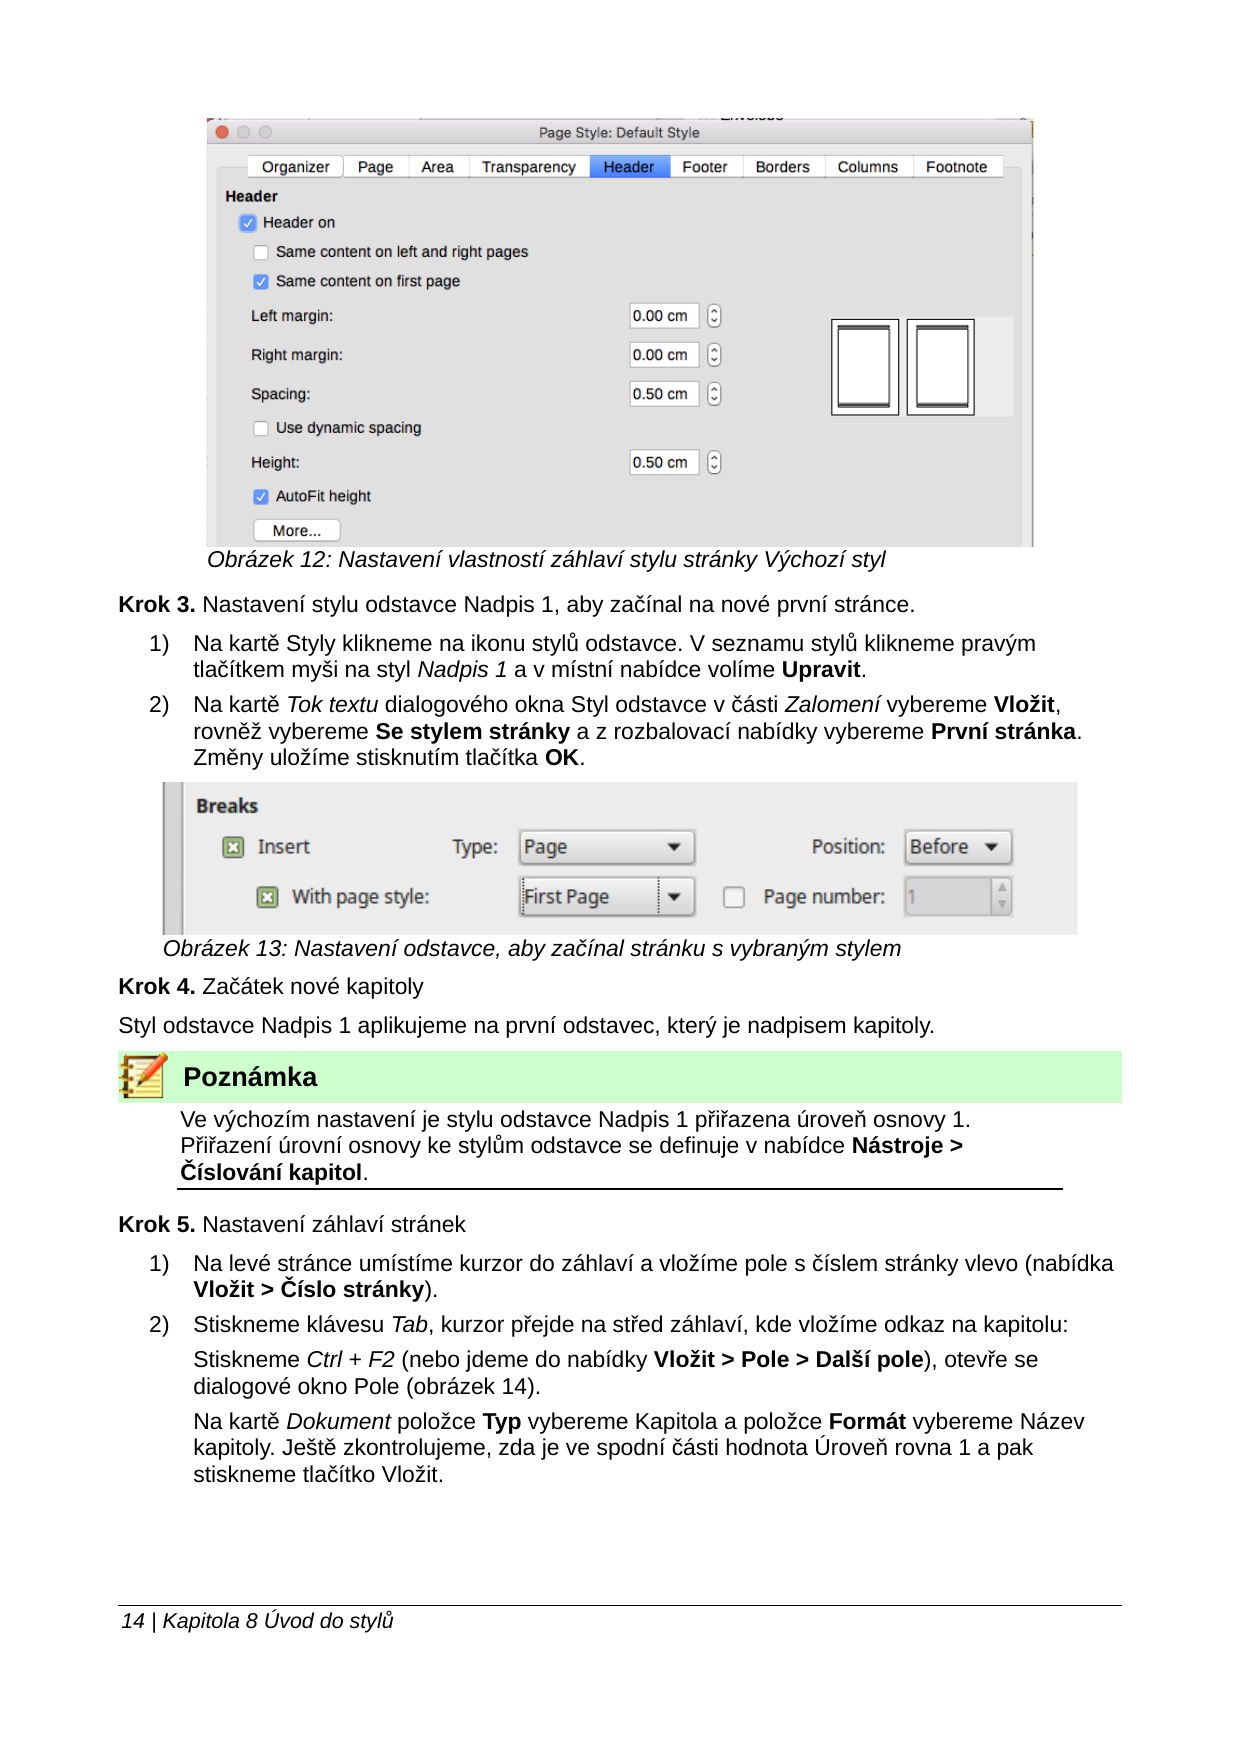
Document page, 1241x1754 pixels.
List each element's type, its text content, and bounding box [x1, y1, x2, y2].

text Krok 4. Začátek nové kapitoly [118, 973, 1122, 999]
list Na kartě Dokument položce Typ vybereme Kapitola a položce Formát vybereme Název kapitoly. Ještě zkontrolujeme, zda je ve spodní části hodnota Úroveň rovna 1 a pak stiskneme tlačítko Vložit. [169, 1408, 1122, 1487]
list Stiskneme klávesu Tab, kurzor přejde na střed záhlaví, kde vložíme odkaz na kapitolu: [169, 1311, 1122, 1338]
picture [119, 1051, 170, 1102]
list Na kartě Tok textu dialogového okna Styl odstavce v části Zalomení vybereme Vložit, rovněž vybereme Se stylem stránky a z rozbalovací nabídky vybereme První stránka. Změny uložíme stisknutím tlačítka OK. [169, 691, 1122, 770]
text Obrázek 13: Nastavení odstavce, aby začínal stránku s vybraným stylem [163, 935, 1078, 961]
text Ve výchozím nastavení je stylu odstavce Nadpis 1 přiřazena úroveň osnovy 1. Přiřazení úrovní osnovy ke stylům odstavce se definuje v nabídce Nástroje > Číslování kapitol. [177, 1103, 1063, 1188]
subtitle Poznámka [118, 1051, 1122, 1103]
picture [162, 782, 1078, 935]
picture [206, 118, 1034, 547]
text Styl odstavce Nadpis 1 aplikujeme na první odstavec, který je nadpisem kapitoly. [118, 1012, 1122, 1038]
text Krok 3. Nastavení stylu odstavce Nadpis 1, aby začínal na nové první stránce. [118, 591, 1122, 617]
list Na levé stránce umístíme kurzor do záhlaví a vložíme pole s číslem stránky vlevo (nabídka Vložit > Číslo stránky). [169, 1250, 1122, 1302]
list Na kartě Styly klikneme na ikonu stylů odstavce. V seznamu stylů klikneme pravým tlačítkem myši na styl Nadpis 1 a v místní nabídce volíme Upravit. [169, 630, 1122, 682]
text Krok 5. Nastavení záhlaví stránek [118, 1211, 1122, 1237]
list Stiskneme Ctrl + F2 (nebo jdeme do nabídky Vložit > Pole > Další pole), otevře se dialogové okno Pole (obrázek 14). [169, 1346, 1122, 1399]
text Obrázek 12: Nastavení vlastností záhlaví stylu stránky Výchozí styl [207, 547, 1033, 573]
